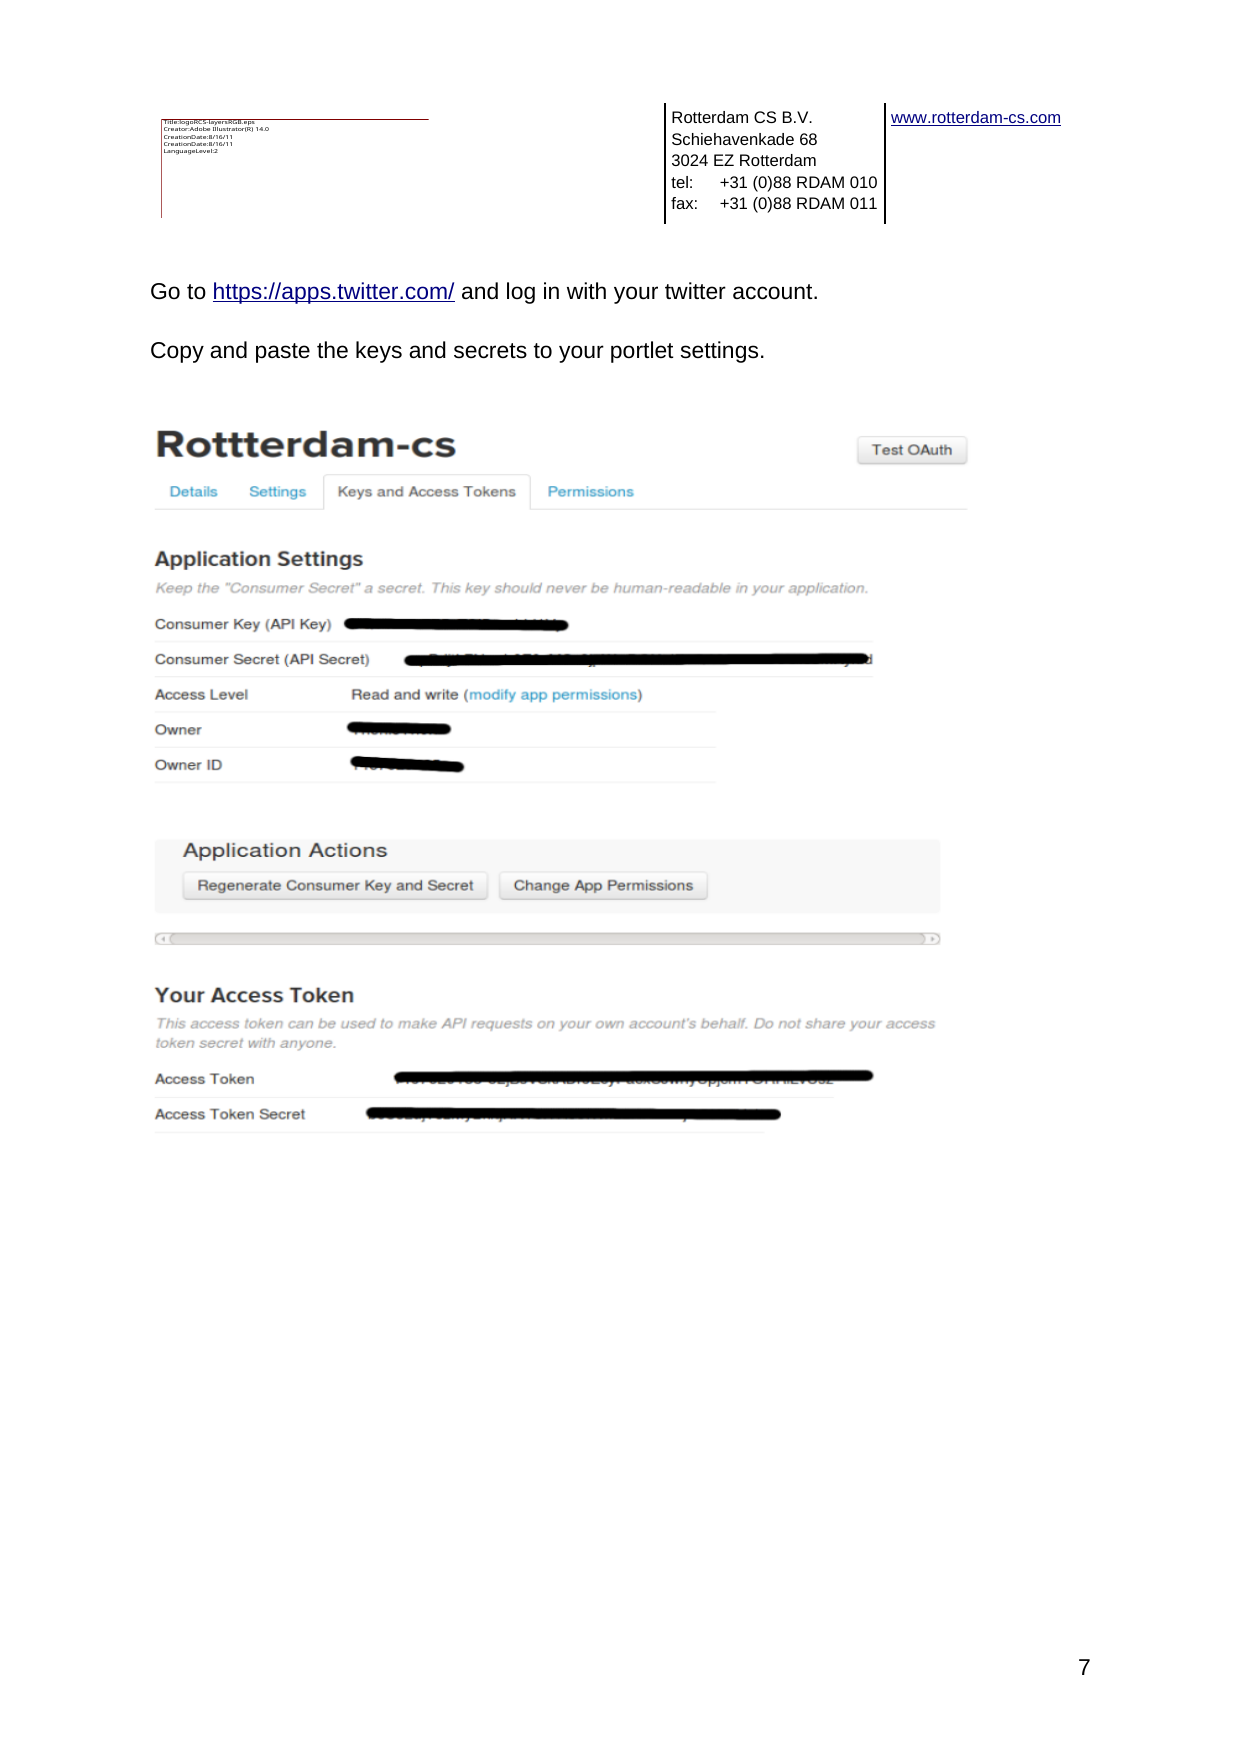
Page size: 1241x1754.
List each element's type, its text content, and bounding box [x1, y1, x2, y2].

subtitle Copy and paste the keys and secrets to your portlet settings. [150, 338, 1091, 363]
subtitle Go to https://apps.twitter.com/ and log in with your twitter account. [150, 279, 1091, 304]
picture [150, 426, 1037, 1143]
